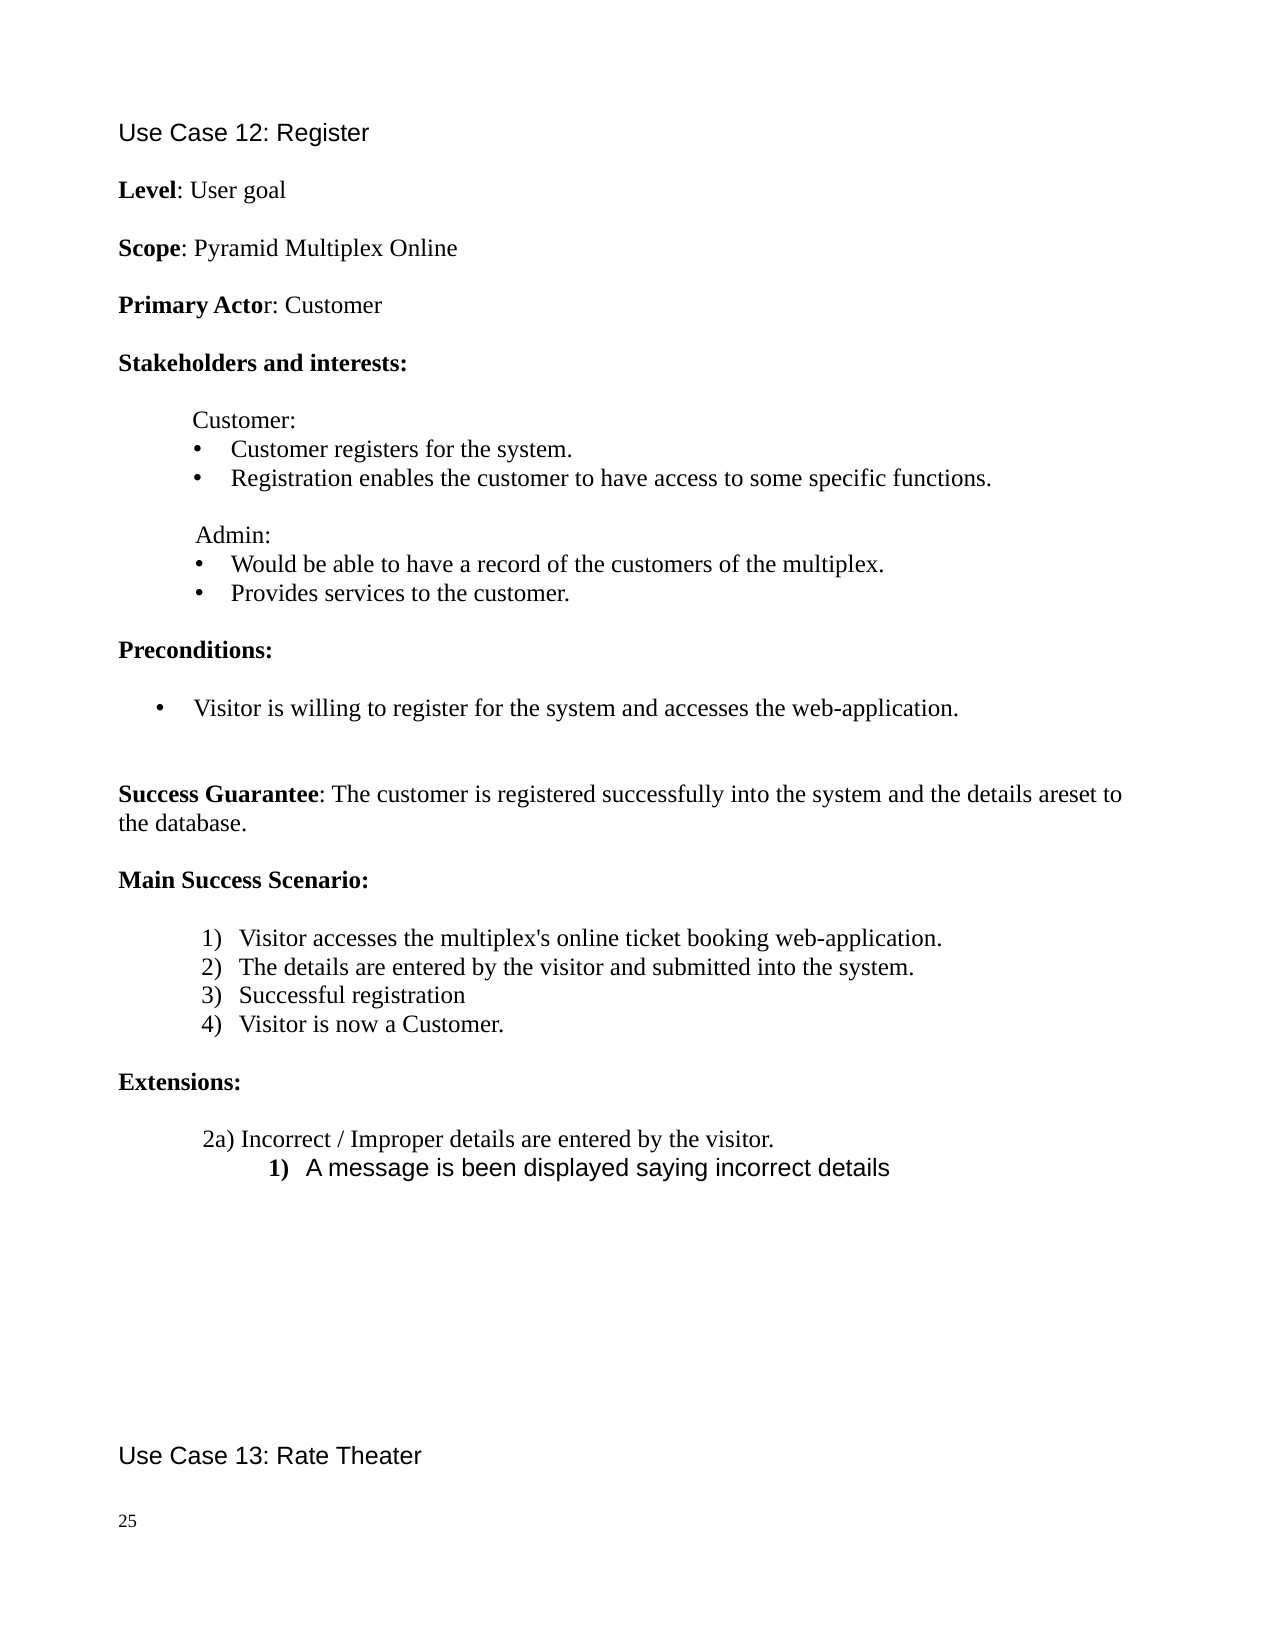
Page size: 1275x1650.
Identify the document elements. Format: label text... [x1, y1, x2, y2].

list Registration enables the customer to have access to some specific functions. [193, 463, 1157, 492]
list 2a) Incorrect / Improper details are entered by the visitor. [202, 1124, 1157, 1153]
text Use Case 12: Register [118, 118, 1157, 147]
text Use Case 13: Rate Theater [118, 1441, 1157, 1469]
text Main Success Scenario: [118, 866, 1157, 894]
list Would be able to have a record of the customers of the multiplex. [195, 549, 1157, 578]
list Provides services to the customer. [195, 578, 1157, 607]
text Extensions: [118, 1067, 1157, 1096]
text Primary Actor: Customer [118, 291, 1157, 319]
text Scope: Pyramid Multiplex Online [118, 233, 1157, 262]
text Success Guarantee: The customer is registered successfully into the system and the details areset to the database. [118, 779, 1157, 837]
text Level: User goal [118, 176, 1157, 204]
text Customer: [118, 406, 1157, 434]
text Stakeholders and interests: [118, 348, 1157, 377]
list Visitor accesses the multiplex's online ticket booking web-application. [201, 923, 1157, 952]
list Visitor is now a Customer. [201, 1009, 1157, 1038]
list A message is been displayed saying incorrect details [268, 1153, 1157, 1182]
list The details are entered by the visitor and submitted into the system. [201, 952, 1157, 981]
text Preconditions: [118, 636, 1157, 664]
list Admin: [195, 521, 1157, 549]
list Visitor is willing to register for the system and accesses the web-application. [156, 693, 1157, 722]
list Successful registration [201, 981, 1157, 1009]
list Customer registers for the system. [193, 434, 1157, 463]
